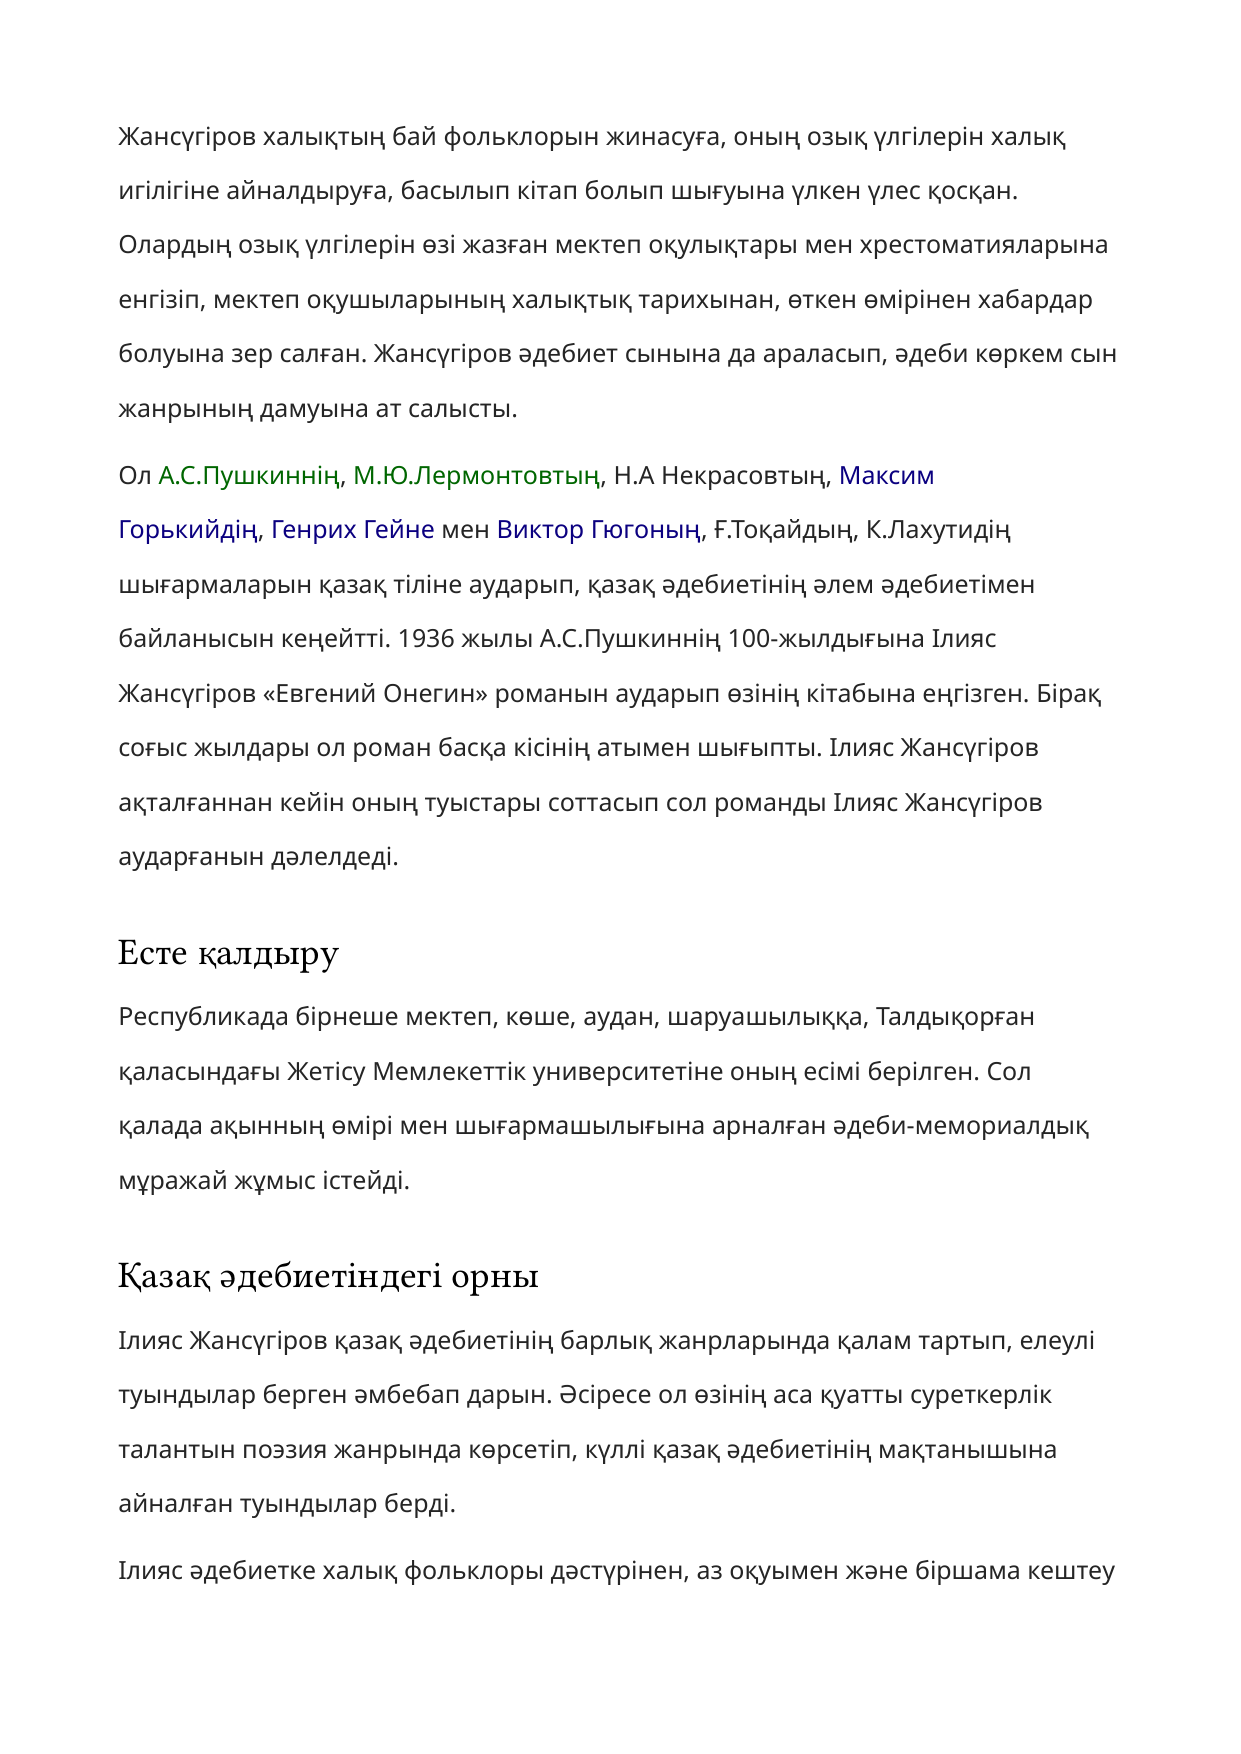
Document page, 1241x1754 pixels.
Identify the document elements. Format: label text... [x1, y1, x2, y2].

text Ілияс әдебиетке халық фольклоры дәстүрінен, аз оқуымен және біршама кештеу [118, 1553, 1122, 1587]
text Ілияс Жансүгіров қазақ әдебиетінің барлық жанрларында қалам тартып, елеулі туындылар берген әмбебап дарын. Әсіресе ол өзінің аса қуатты суреткерлік талантын поэзия жанрында көрсетіп, күллі қазақ әдебиетінің мақтанышына айналған туындылар берді. [118, 1322, 1122, 1520]
subtitle Есте қалдыру [118, 931, 1122, 973]
subtitle Қазақ әдебиетіндегі орны [118, 1254, 1122, 1297]
text Республикада бірнеше мектеп, көше, аудан, шаруашылыққа, Талдықорған қаласындағы Жетісу Мемлекеттік университетіне оның есімі берілген. Сол қалада ақынның өмірі мен шығармашылығына арналған әдеби-мемориалдық мұражай жұмыс істейді. [118, 999, 1122, 1196]
text Ол А.С.Пушкиннің, М.Ю.Лермонтовтың, Н.А Некрасовтың, Максим Горькийдің, Генрих Гейне мен Виктор Гюгоның, Ғ.Тоқайдың, К.Лахутидің шығармаларын қазақ тіліне аударып, қазақ әдебиетінің әлем әдебиетімен байланысын кеңейтті. 1936 жылы А.С.Пушкиннің 100-жылдығына Ілияс Жансүгіров «Евгений Онегин» романын аударып өзінің кітабына еңгізген. Бірақ соғыс жылдары ол роман басқа кісінің атымен шығыпты. Ілияс Жансүгіров ақталғаннан кейін оның туыстары соттасып сол романды Ілияс Жансүгіров аударғанын дәлелдеді. [118, 457, 1122, 873]
text Жансүгіров халықтың бай фольклорын жинасуға, оның озық үлгілерін халық игілігіне айналдыруға, басылып кітап болып шығуына үлкен үлес қосқан. Олардың озық үлгілерін өзі жазған мектеп оқулықтары мен хрестоматияларына енгізіп, мектеп оқушыларының халықтық тарихынан, өткен өмірінен хабардар болуына зер салған. Жансүгіров әдебиет сынына да араласып, әдеби көркем сын жанрының дамуына ат салысты. [118, 118, 1122, 424]
